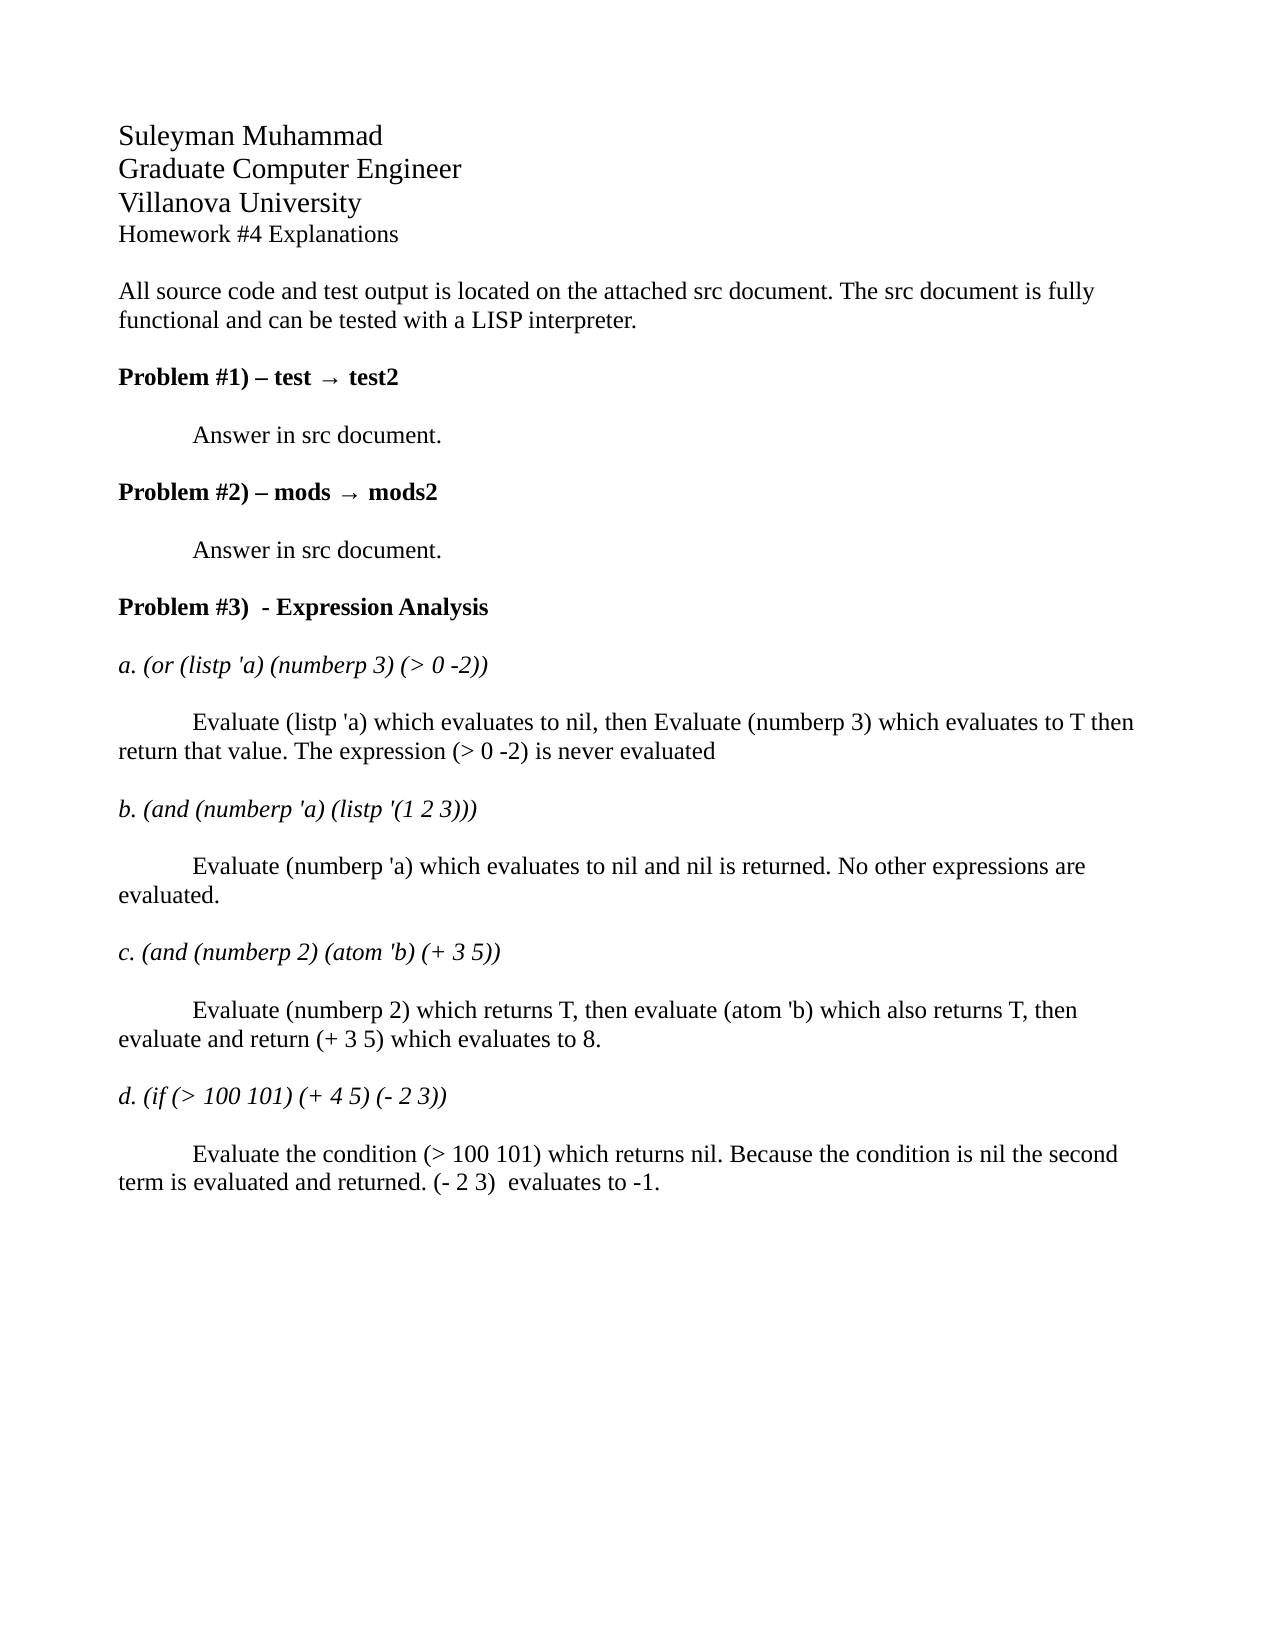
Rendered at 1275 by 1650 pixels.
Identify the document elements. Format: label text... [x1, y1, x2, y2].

text Graduate Computer Engineer [118, 152, 1157, 185]
text Homework #4 Explanations [118, 219, 1157, 247]
text Evaluate (listp 'a) which evaluates to nil, then Evaluate (numberp 3) which evaluates to T then return that value. The expression (> 0 -2) is never evaluated [118, 707, 1157, 765]
text Villanova University [118, 185, 1157, 219]
text Evaluate (numberp 'a) which evaluates to nil and nil is returned. No other expressions are evaluated. [118, 851, 1157, 909]
text c. (and (numberp 2) (atom 'b) (+ 3 5)) [118, 937, 1157, 966]
text b. (and (numberp 'a) (listp '(1 2 3))) [118, 794, 1157, 822]
text d. (if (> 100 101) (+ 4 5) (- 2 3)) [118, 1081, 1157, 1110]
text Answer in src document. [118, 535, 1157, 564]
text Suleyman Muhammad [118, 118, 1157, 152]
text Problem #2) – mods → mods2 [118, 477, 1157, 506]
text a. (or (listp 'a) (numberp 3) (> 0 -2)) [118, 650, 1157, 679]
text Evaluate the condition (> 100 101) which returns nil. Because the condition is nil the second term is evaluated and returned. (- 2 3) evaluates to -1. [118, 1139, 1157, 1196]
text All source code and test output is located on the attached src document. The src document is fully functional and can be tested with a LISP interpreter. [118, 276, 1157, 334]
text Answer in src document. [118, 420, 1157, 449]
text Problem #3) - Expression Analysis [118, 592, 1157, 621]
text Evaluate (numberp 2) which returns T, then evaluate (atom 'b) which also returns T, then evaluate and return (+ 3 5) which evaluates to 8. [118, 995, 1157, 1052]
text Problem #1) – test → test2 [118, 362, 1157, 391]
